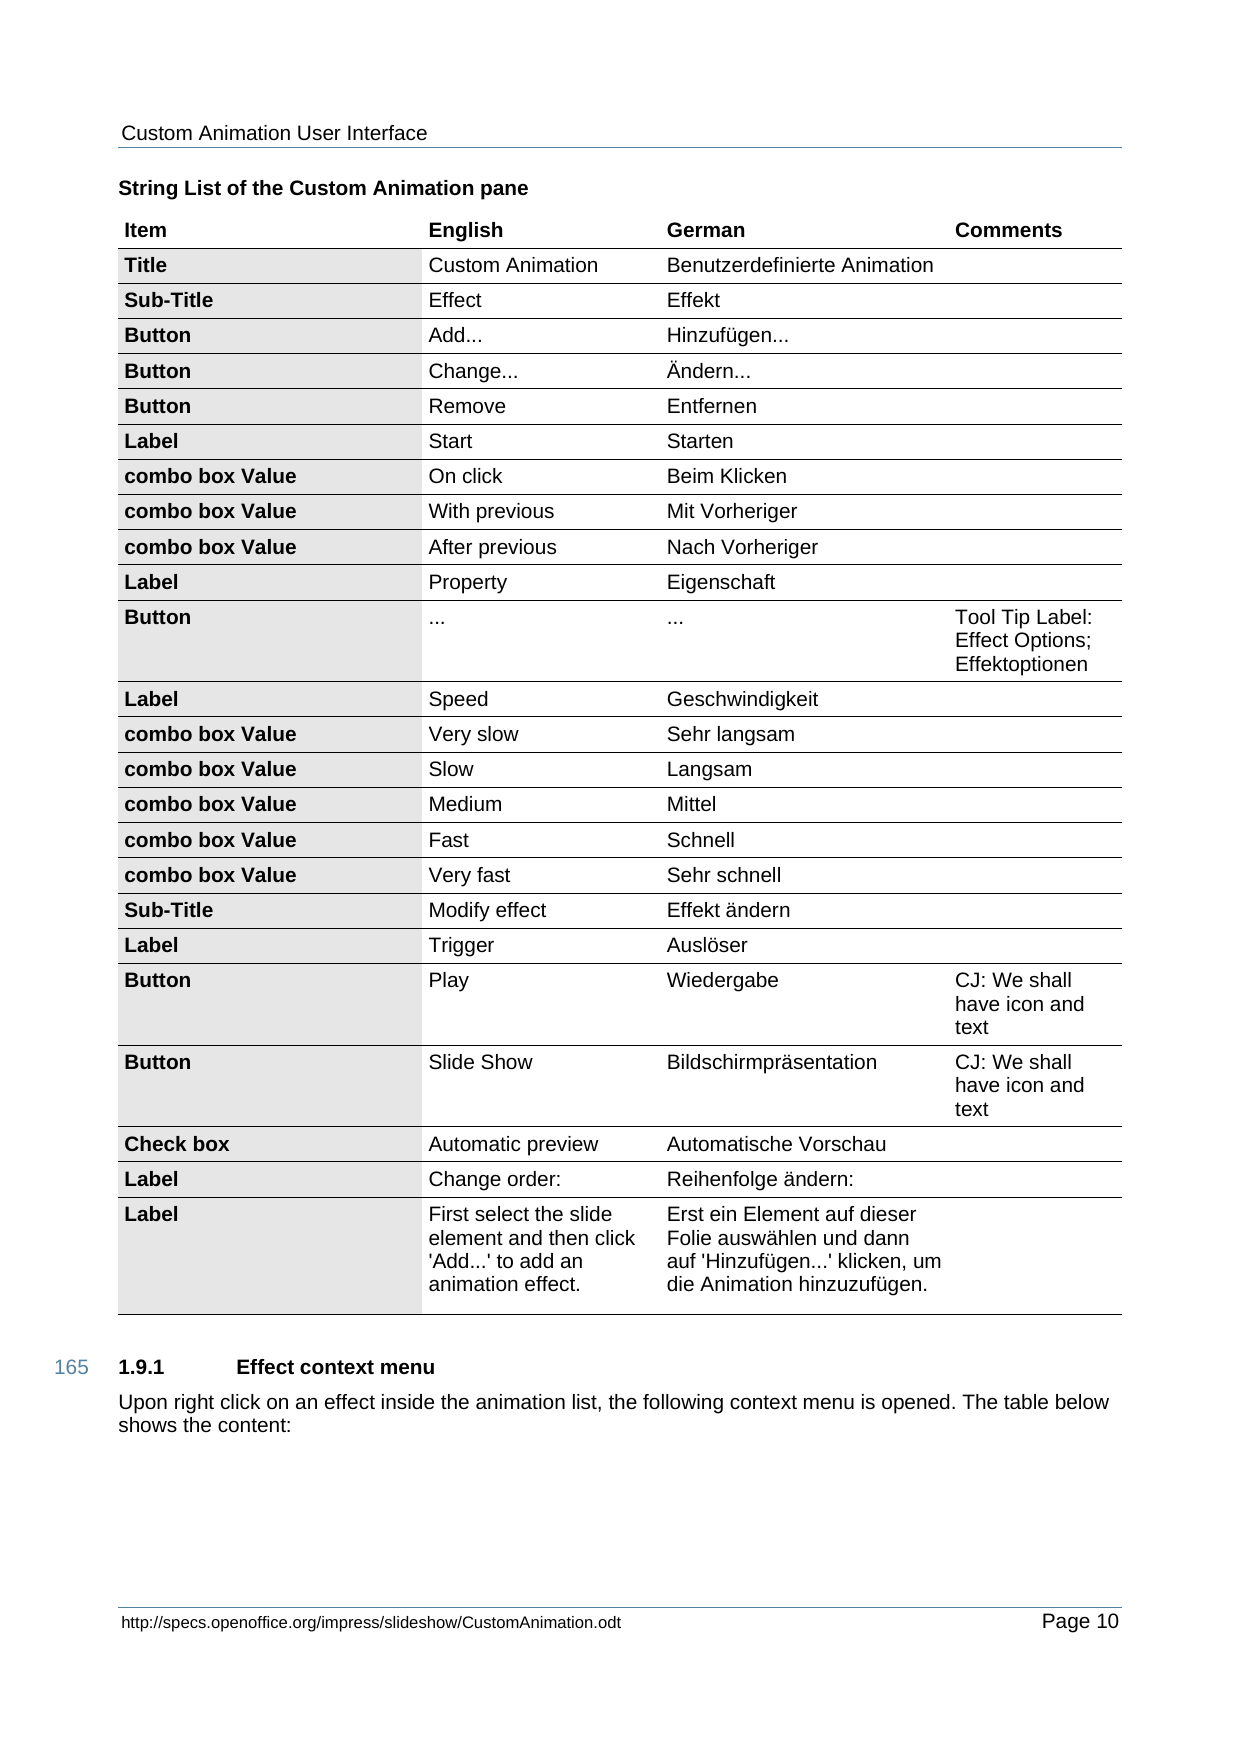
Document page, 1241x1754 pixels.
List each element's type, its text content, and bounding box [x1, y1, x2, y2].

table_cell [949, 788, 1122, 822]
table_cell Button [118, 389, 422, 424]
table_cell Label [118, 565, 422, 600]
table_cell Bildschirmpräsentation [661, 1046, 949, 1126]
table_cell [949, 284, 1122, 318]
table_cell Automatic preview [422, 1127, 661, 1161]
table_cell Fast [422, 823, 661, 857]
table_cell combo box Value [118, 717, 422, 752]
table_cell ... [661, 601, 949, 681]
table_cell Play [422, 964, 661, 1045]
table_cell [949, 823, 1122, 857]
table_cell Benutzerdefinierte Animation [661, 249, 949, 283]
table_cell Label [118, 1198, 422, 1314]
table_cell Effekt [661, 284, 949, 318]
table_cell Mit Vorheriger [661, 495, 949, 529]
table_cell Label [118, 929, 422, 963]
text String List of the Custom Animation pane [118, 177, 1122, 200]
table_cell [949, 1162, 1122, 1197]
table_header Item [118, 213, 422, 248]
table_cell [949, 1127, 1122, 1161]
table_cell On click [422, 460, 661, 494]
table_cell Custom Animation [422, 249, 661, 283]
table_cell Beim Klicken [661, 460, 949, 494]
subtitle Effect context menu [118, 1356, 1122, 1379]
table_cell Start [422, 425, 661, 459]
table_cell [949, 389, 1122, 424]
table_cell Title [118, 249, 422, 283]
table_cell Auslöser [661, 929, 949, 963]
table_cell Schnell [661, 823, 949, 857]
table_cell Button [118, 964, 422, 1045]
table_cell After previous [422, 530, 661, 564]
table_cell [949, 929, 1122, 963]
table_cell CJ: We shall have icon and text [949, 964, 1122, 1045]
table_cell Automatische Vorschau [661, 1127, 949, 1161]
table_cell Effect [422, 284, 661, 318]
table_cell Nach Vorheriger [661, 530, 949, 564]
table_cell Slide Show [422, 1046, 661, 1126]
table_cell [949, 717, 1122, 752]
table_header German [661, 213, 949, 248]
table_cell [949, 354, 1122, 388]
table_cell [949, 425, 1122, 459]
table_cell Slow [422, 753, 661, 787]
table_cell Medium [422, 788, 661, 822]
table_cell [949, 495, 1122, 529]
table_cell Langsam [661, 753, 949, 787]
table_cell Erst ein Element auf dieser Folie auswählen und dann auf 'Hinzufügen...' klicken, um die Animation hinzuzufügen. [661, 1198, 949, 1314]
table_cell combo box Value [118, 753, 422, 787]
table_cell combo box Value [118, 460, 422, 494]
table_cell Change order: [422, 1162, 661, 1197]
table_cell combo box Value [118, 823, 422, 857]
table_cell Property [422, 565, 661, 600]
table_cell [949, 1198, 1122, 1314]
text Upon right click on an effect inside the animation list, the following context menu is opened. The table below shows the content: [118, 1391, 1122, 1437]
table_cell Mittel [661, 788, 949, 822]
table_cell combo box Value [118, 788, 422, 822]
table_cell combo box Value [118, 495, 422, 529]
table_cell Ändern... [661, 354, 949, 388]
table_cell [949, 565, 1122, 600]
table_cell Hinzufügen... [661, 319, 949, 353]
table_cell Reihenfolge ändern: [661, 1162, 949, 1197]
table_cell Check box [118, 1127, 422, 1161]
table_header English [422, 213, 661, 248]
table_cell Effekt ändern [661, 894, 949, 928]
table_cell Trigger [422, 929, 661, 963]
table_cell Sub-Title [118, 894, 422, 928]
table_cell Very slow [422, 717, 661, 752]
table_cell CJ: We shall have icon and text [949, 1046, 1122, 1126]
table_cell Entfernen [661, 389, 949, 424]
table_cell Very fast [422, 858, 661, 893]
table_cell Button [118, 354, 422, 388]
table_cell combo box Value [118, 858, 422, 893]
table_cell Sehr schnell [661, 858, 949, 893]
table_cell combo box Value [118, 530, 422, 564]
table_cell Eigenschaft [661, 565, 949, 600]
table_cell [949, 753, 1122, 787]
table_cell Label [118, 425, 422, 459]
table_cell Button [118, 1046, 422, 1126]
table_cell Label [118, 1162, 422, 1197]
table_cell Tool Tip Label: Effect Options; Effektoptionen [949, 601, 1122, 681]
table_cell Add... [422, 319, 661, 353]
table_cell With previous [422, 495, 661, 529]
table_cell Sub-Title [118, 284, 422, 318]
table_header Comments [949, 213, 1122, 248]
table_cell Modify effect [422, 894, 661, 928]
table_cell Remove [422, 389, 661, 424]
table_cell Change... [422, 354, 661, 388]
table_cell Label [118, 682, 422, 716]
table_cell [949, 858, 1122, 893]
table_cell Sehr langsam [661, 717, 949, 752]
table_cell Button [118, 601, 422, 681]
table_cell [949, 682, 1122, 716]
table_cell Starten [661, 425, 949, 459]
table_cell ... [422, 601, 661, 681]
table_cell [949, 249, 1122, 283]
table_cell [949, 894, 1122, 928]
table_cell Wiedergabe [661, 964, 949, 1045]
table_cell [949, 319, 1122, 353]
table_cell Speed [422, 682, 661, 716]
table_cell Button [118, 319, 422, 353]
table_cell [949, 460, 1122, 494]
table_cell Geschwindigkeit [661, 682, 949, 716]
table_cell [949, 530, 1122, 564]
table_cell First select the slide element and then click 'Add...' to add an animation effect. [422, 1198, 661, 1314]
